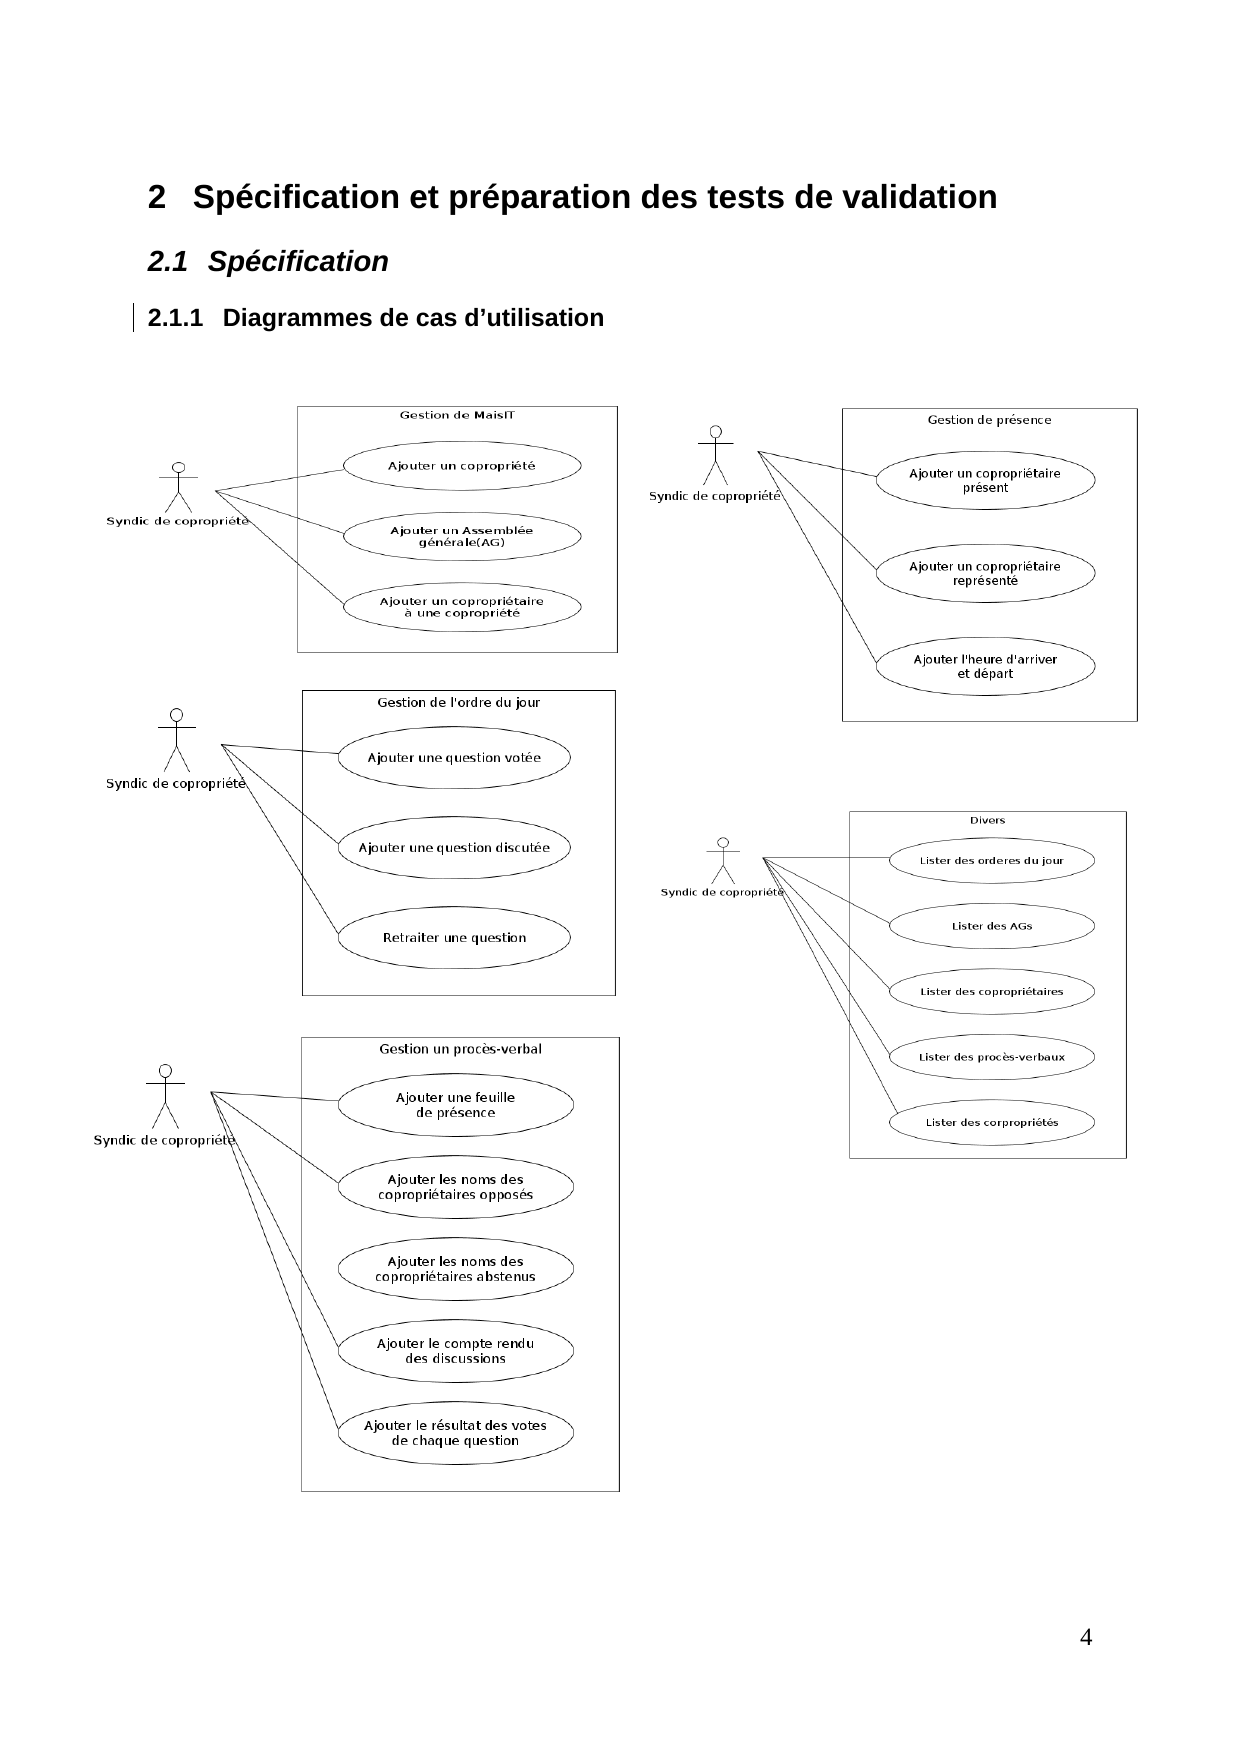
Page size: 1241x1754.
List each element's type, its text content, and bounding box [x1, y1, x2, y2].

picture [644, 785, 1153, 1173]
subtitle Spécification et préparation des tests de validation [148, 177, 1092, 215]
subtitle Diagrammes de cas d’utilisation [148, 303, 1092, 332]
picture [76, 1028, 633, 1504]
subtitle Spécification [148, 244, 1092, 278]
picture [81, 376, 1155, 1013]
